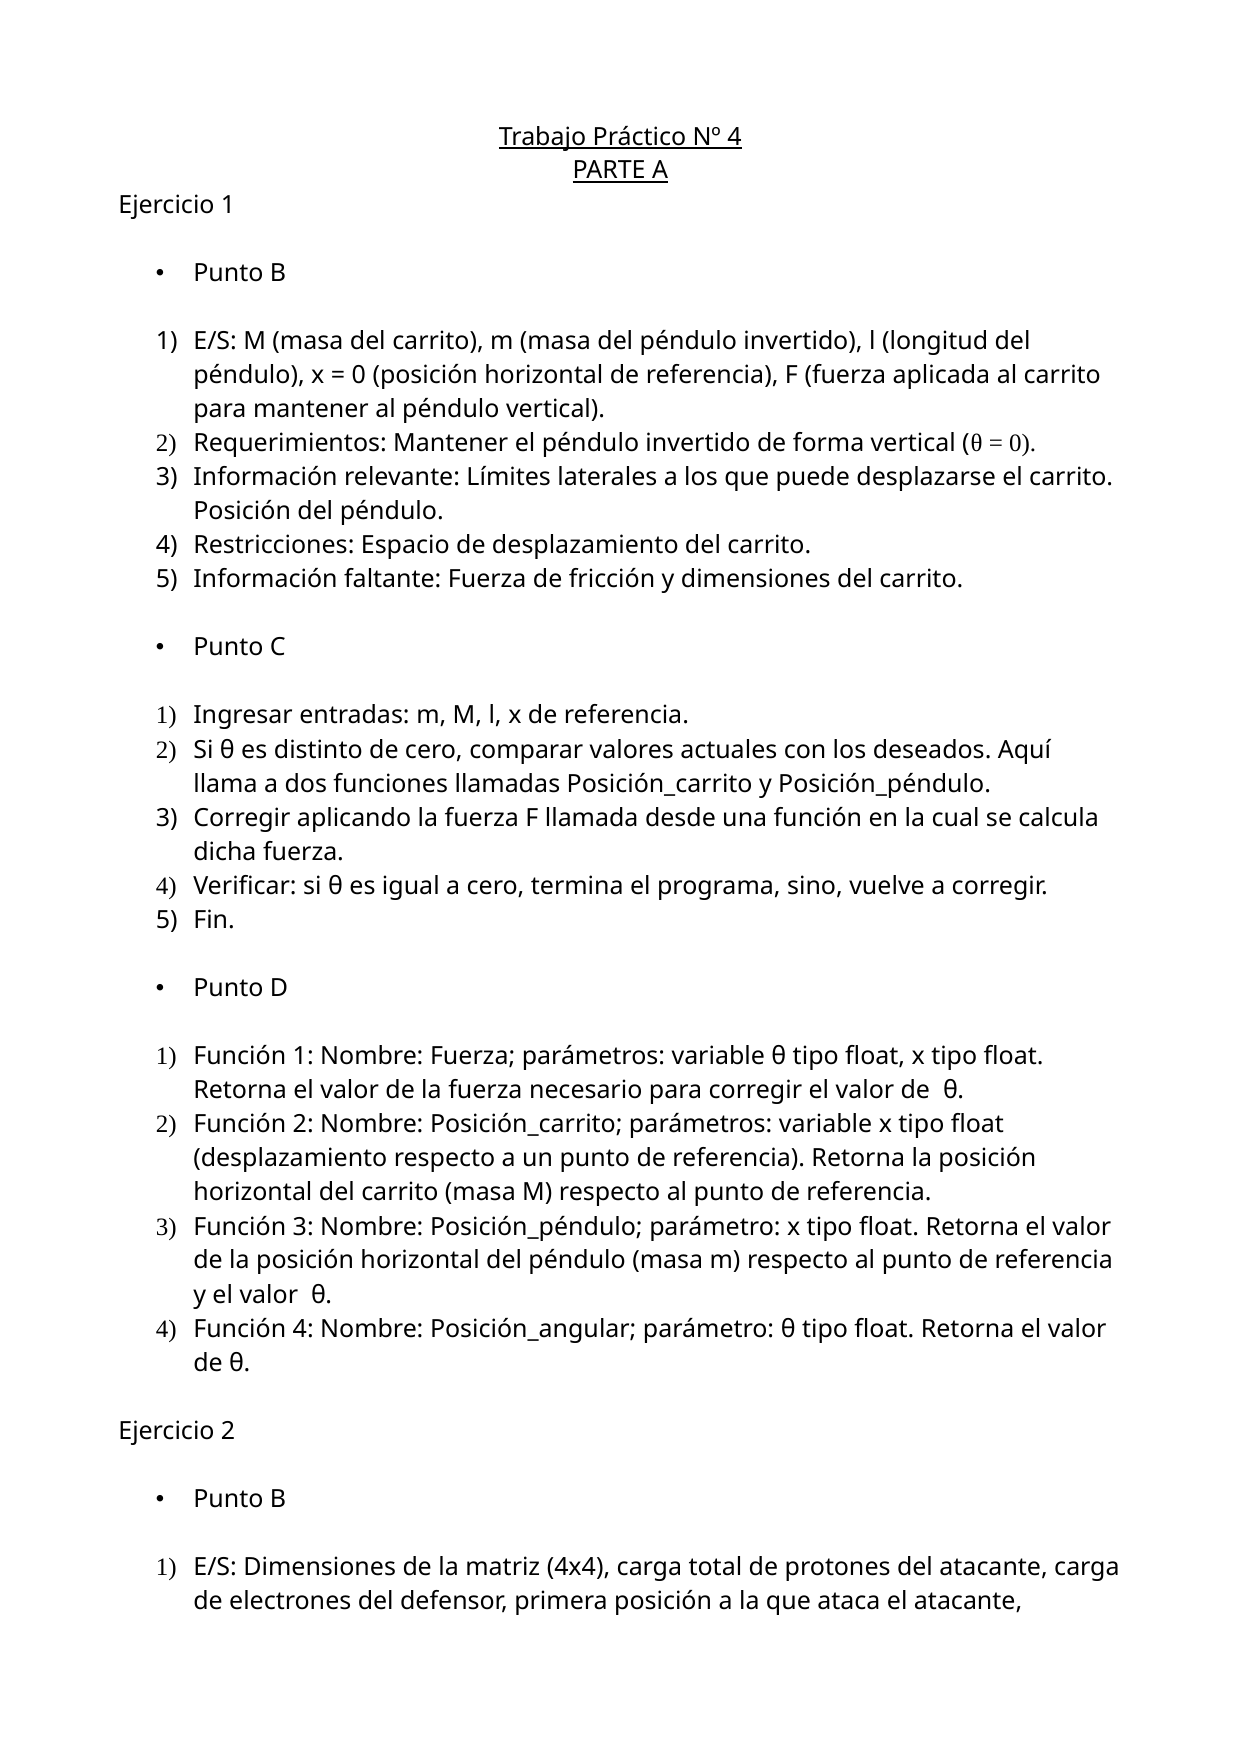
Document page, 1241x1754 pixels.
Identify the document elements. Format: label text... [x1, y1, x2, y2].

text Ejercicio 1 [118, 186, 1122, 220]
list E/S: M (masa del carrito), m (masa del péndulo invertido), l (longitud del péndulo), x = 0 (posición horizontal de referencia), F (fuerza aplicada al carrito para mantener al péndulo vertical). [156, 322, 1122, 425]
list Función 3: Nombre: Posición_péndulo; parámetro: x tipo float. Retorna el valor de la posición horizontal del péndulo (masa m) respecto al punto de referencia y el valor θ. [156, 1208, 1122, 1310]
list Si θ es distinto de cero, comparar valores actuales con los deseados. Aquí llama a dos funciones llamadas Posición_carrito y Posición_péndulo. [156, 731, 1122, 799]
list Verificar: si θ es igual a cero, termina el programa, sino, vuelve a corregir. [156, 867, 1122, 902]
list E/S: Dimensiones de la matriz (4x4), carga total de protones del atacante, carga de electrones del defensor, primera posición a la que ataca el atacante, [156, 1549, 1122, 1617]
list Punto B [156, 254, 1122, 288]
list Requerimientos: Mantener el péndulo invertido de forma vertical (θ = 0). [156, 425, 1122, 459]
text PARTE A [118, 152, 1122, 186]
list Información relevante: Límites laterales a los que puede desplazarse el carrito. Posición del péndulo. [156, 459, 1122, 527]
list Función 4: Nombre: Posición_angular; parámetro: θ tipo float. Retorna el valor de θ. [156, 1310, 1122, 1378]
list Función 1: Nombre: Fuerza; parámetros: variable θ tipo float, x tipo float. Retorna el valor de la fuerza necesario para corregir el valor de θ. [156, 1038, 1122, 1106]
list Ingresar entradas: m, M, l, x de referencia. [156, 697, 1122, 731]
list Información faltante: Fuerza de fricción y dimensiones del carrito. [156, 561, 1122, 595]
list Restricciones: Espacio de desplazamiento del carrito. [156, 527, 1122, 561]
list Función 2: Nombre: Posición_carrito; parámetros: variable x tipo float (desplazamiento respecto a un punto de referencia). Retorna la posición horizontal del carrito (masa M) respecto al punto de referencia. [156, 1106, 1122, 1208]
list Corregir aplicando la fuerza F llamada desde una función en la cual se calcula dicha fuerza. [156, 799, 1122, 867]
list Punto D [156, 970, 1122, 1004]
text Trabajo Práctico Nº 4 [118, 118, 1122, 152]
list Punto C [156, 629, 1122, 663]
text Ejercicio 2 [118, 1412, 1122, 1447]
list Fin. [156, 902, 1122, 936]
list Punto B [156, 1481, 1122, 1515]
